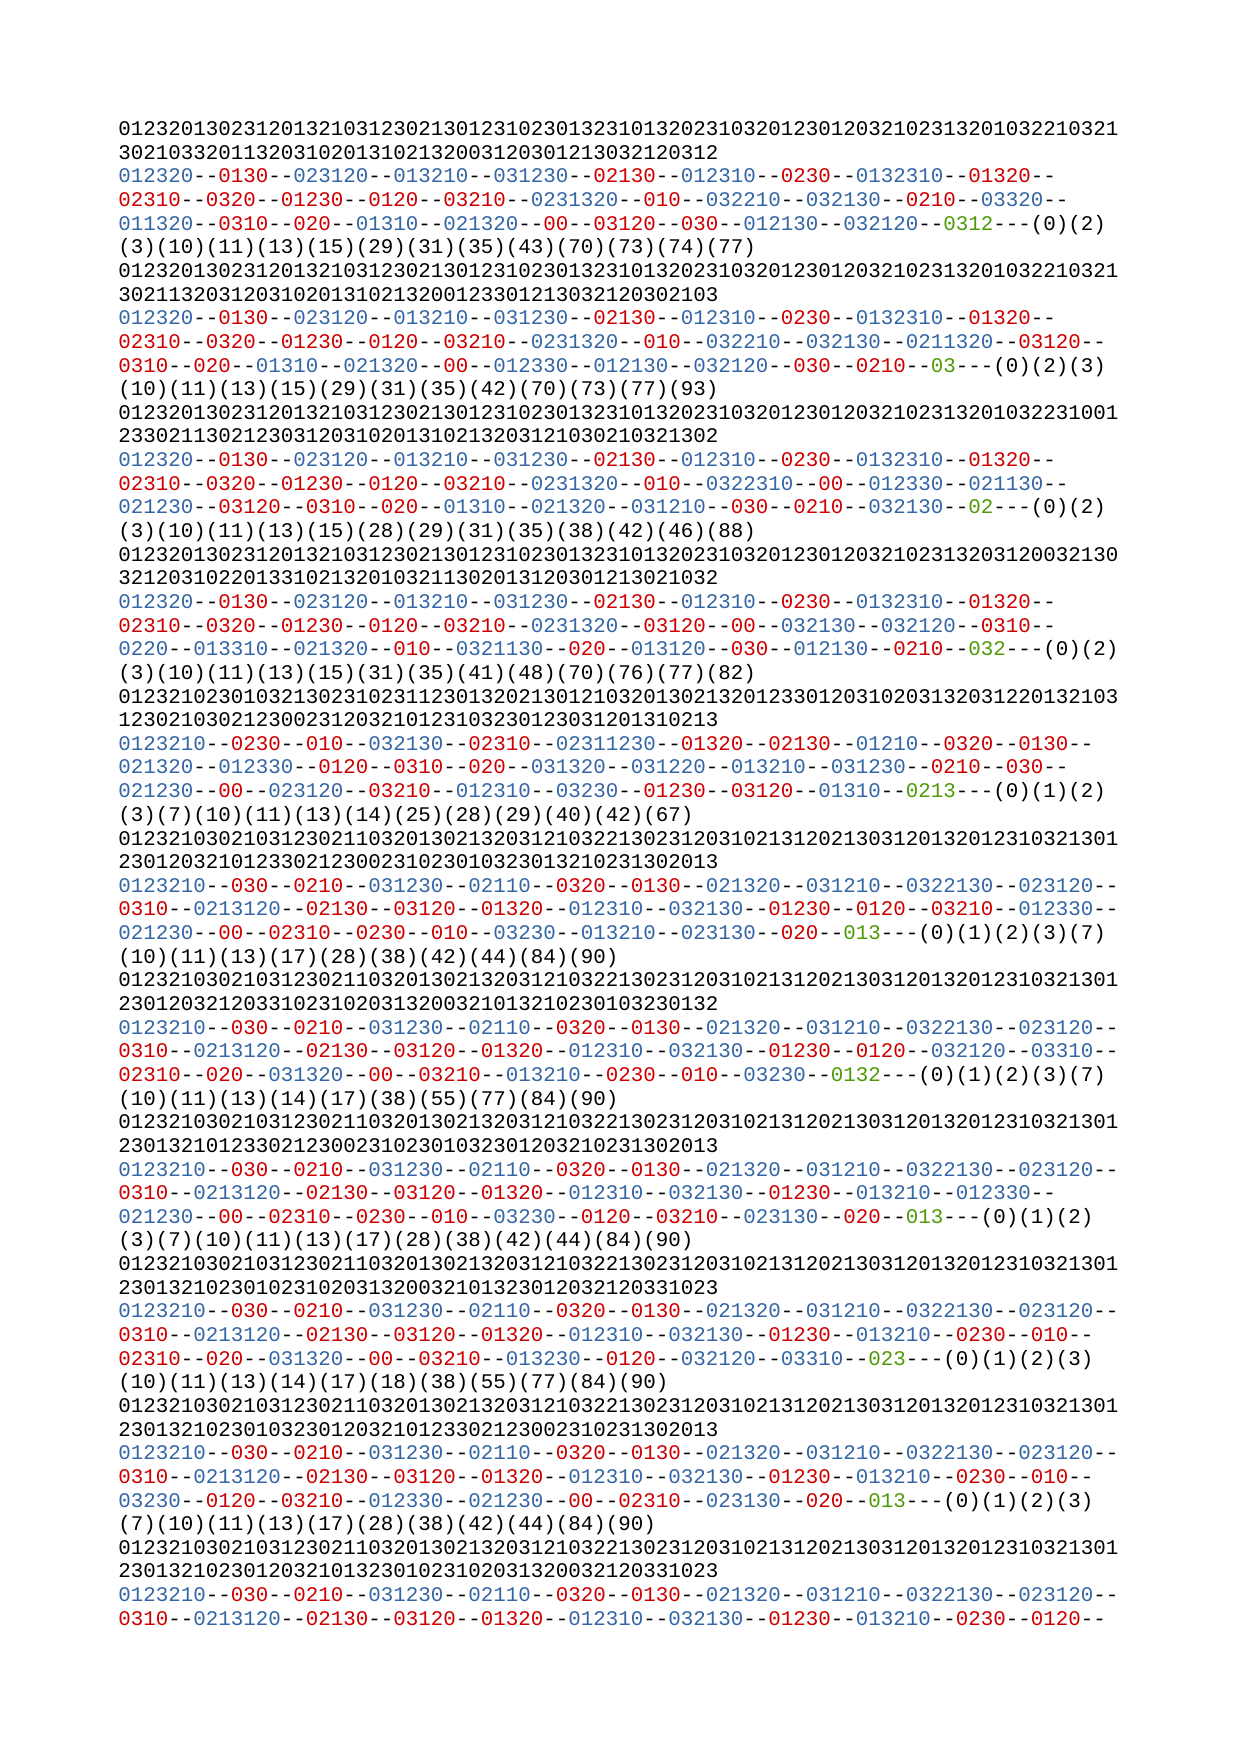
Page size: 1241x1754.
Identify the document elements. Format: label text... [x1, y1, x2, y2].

text 012320--0130--023120--013210--031230--02130--012310--0230--0132310--01320--02310--0320--01230--0120--03210--0231320--03120--00--032130--032120--0310--0220--013310--021320--010--0321130--020--013120--030--012130--0210--032---(0)(2)(3)(10)(11)(13)(15)(31)(35)(41)(48)(70)(76)(77)(82) [118, 591, 1122, 686]
text 01232103021031230211032013021320312103221302312031021312021303120132012310321301230120321012330212300231023010323013210231302013 [118, 827, 1122, 875]
text 01232103021031230211032013021320312103221302312031021312021303120132012310321301230132101233021230023102301032301203210231302013 [118, 1111, 1122, 1158]
text 0123210--030--0210--031230--02110--0320--0130--021320--031210--0322130--023120--0310--0213120--02130--03120--01320--012310--032130--01230--0120--032120--03310--02310--020--031320--00--03210--013210--0230--010--03230--0132---(0)(1)(2)(3)(7)(10)(11)(13)(14)(17)(38)(55)(77)(84)(90) [118, 1017, 1122, 1111]
text 01232103021031230211032013021320312103221302312031021312021303120132012310321301230132102301203210132301023102031320032120331023 [118, 1537, 1122, 1584]
text 01232103021031230211032013021320312103221302312031021312021303120132012310321301230132102301023102031320032101323012032120331023 [118, 1253, 1122, 1300]
text 012320--0130--023120--013210--031230--02130--012310--0230--0132310--01320--02310--0320--01230--0120--03210--0231320--010--0322310--00--012330--021130--021230--03120--0310--020--01310--021320--031210--030--0210--032130--02---(0)(2)(3)(10)(11)(13)(15)(28)(29)(31)(35)(38)(42)(46)(88) [118, 449, 1122, 544]
text 012320--0130--023120--013210--031230--02130--012310--0230--0132310--01320--02310--0320--01230--0120--03210--0231320--010--032210--032130--0210--03320--011320--0310--020--01310--021320--00--03120--030--012130--032120--0312---(0)(2)(3)(10)(11)(13)(15)(29)(31)(35)(43)(70)(73)(74)(77) [118, 165, 1122, 260]
text 0123210--030--0210--031230--02110--0320--0130--021320--031210--0322130--023120--0310--0213120--02130--03120--01320--012310--032130--01230--0120--03210--012330--021230--00--02310--0230--010--03230--013210--023130--020--013---(0)(1)(2)(3)(7)(10)(11)(13)(17)(28)(38)(42)(44)(84)(90) [118, 875, 1122, 969]
text 01232103021031230211032013021320312103221302312031021312021303120132012310321301230132102301032301203210123302123002310231302013 [118, 1395, 1122, 1442]
text 0123210--0230--010--032130--02310--02311230--01320--02130--01210--0320--0130--021320--012330--0120--0310--020--031320--031220--013210--031230--0210--030--021230--00--023120--03210--012310--03230--01230--03120--01310--0213---(0)(1)(2)(3)(7)(10)(11)(13)(14)(25)(28)(29)(40)(42)(67) [118, 733, 1122, 827]
text 012320--0130--023120--013210--031230--02130--012310--0230--0132310--01320--02310--0320--01230--0120--03210--0231320--010--032210--032130--0211320--03120--0310--020--01310--021320--00--012330--012130--032120--030--0210--03---(0)(2)(3)(10)(11)(13)(15)(29)(31)(35)(42)(70)(73)(77)(93) [118, 307, 1122, 402]
text 01232013023120132103123021301231023013231013202310320123012032102313203120032130321203102201331021320103211302013120301213021032 [118, 544, 1122, 591]
text 01232013023120132103123021301231023013231013202310320123012032102313201032210321302103320113203102013102132003120301213032120312 [118, 118, 1122, 165]
text 01232013023120132103123021301231023013231013202310320123012032102313201032210321302113203120310201310213200123301213032120302103 [118, 260, 1122, 307]
text 0123210--030--0210--031230--02110--0320--0130--021320--031210--0322130--023120--0310--0213120--02130--03120--01320--012310--032130--01230--013210--0230--010--02310--020--031320--00--03210--013230--0120--032120--03310--023---(0)(1)(2)(3)(10)(11)(13)(14)(17)(18)(38)(55)(77)(84)(90) [118, 1300, 1122, 1395]
text 01232103021031230211032013021320312103221302312031021312021303120132012310321301230120321203310231020313200321013210230103230132 [118, 969, 1122, 1017]
text 0123210--030--0210--031230--02110--0320--0130--021320--031210--0322130--023120--0310--0213120--02130--03120--01320--012310--032130--01230--013210--012330--021230--00--02310--0230--010--03230--0120--03210--023130--020--013---(0)(1)(2)(3)(7)(10)(11)(13)(17)(28)(38)(42)(44)(84)(90) [118, 1158, 1122, 1253]
text 0123210--030--0210--031230--02110--0320--0130--021320--031210--0322130--023120--0310--0213120--02130--03120--01320--012310--032130--01230--013210--0230--0120-- [118, 1584, 1122, 1631]
text 01232102301032130231023112301320213012103201302132012330120310203132031220132103123021030212300231203210123103230123031201310213 [118, 686, 1122, 733]
text 01232013023120132103123021301231023013231013202310320123012032102313201032231001233021130212303120310201310213203121030210321302 [118, 402, 1122, 449]
text 0123210--030--0210--031230--02110--0320--0130--021320--031210--0322130--023120--0310--0213120--02130--03120--01320--012310--032130--01230--013210--0230--010--03230--0120--03210--012330--021230--00--02310--023130--020--013---(0)(1)(2)(3)(7)(10)(11)(13)(17)(28)(38)(42)(44)(84)(90) [118, 1442, 1122, 1537]
